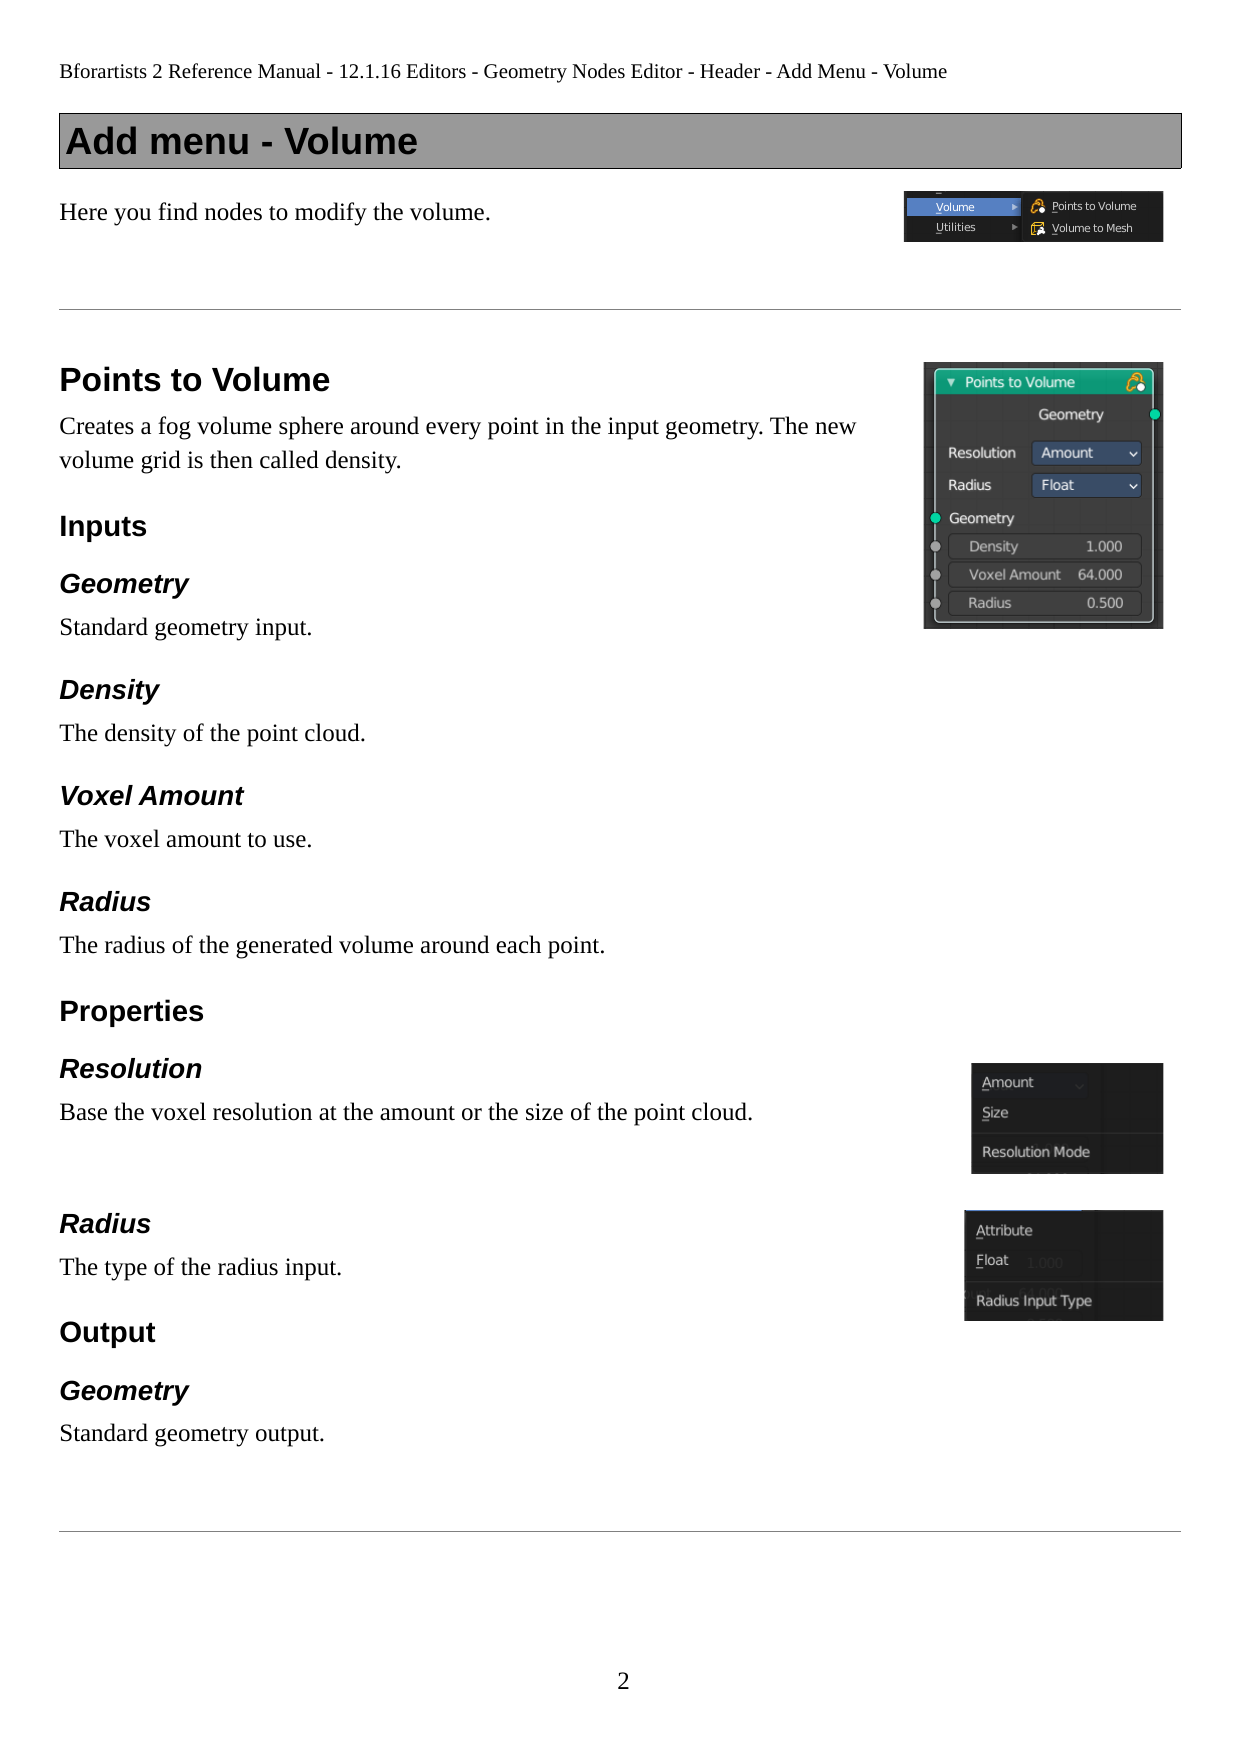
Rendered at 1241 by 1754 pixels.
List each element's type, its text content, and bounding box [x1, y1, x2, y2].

text Standard geometry output. [59, 1418, 1181, 1447]
text Standard geometry input. [59, 612, 1181, 641]
text The type of the radius input. [59, 1252, 964, 1281]
subtitle Radius [59, 1207, 1181, 1239]
table_header Add menu - Volume [60, 114, 1181, 168]
subtitle Points to Volume [59, 360, 1181, 398]
subtitle Density [59, 674, 1181, 706]
subtitle Properties [59, 994, 1181, 1027]
text Creates a fog volume sphere around every point in the input geometry. The new volume grid is then called density. [59, 411, 923, 474]
subtitle [1164, 509, 1181, 543]
picture [971, 1063, 1164, 1174]
text The radius of the generated volume around each point. [59, 930, 1181, 959]
subtitle Voxel Amount [59, 780, 1181, 812]
subtitle Inputs [59, 509, 923, 543]
subtitle [1164, 568, 1181, 600]
picture [964, 1210, 1164, 1321]
subtitle Resolution [59, 1052, 1181, 1084]
subtitle Geometry [59, 568, 923, 600]
text The voxel amount to use. [59, 824, 1181, 853]
subtitle Radius [59, 886, 1181, 917]
text Base the voxel resolution at the amount or the size of the point cloud. [59, 1097, 971, 1126]
text The density of the point cloud. [59, 718, 1181, 747]
picture [923, 362, 1164, 629]
subtitle Geometry [59, 1374, 1181, 1406]
picture [903, 191, 1164, 242]
text Here you find nodes to modify the volume. [59, 197, 903, 225]
subtitle Output [59, 1315, 1181, 1349]
